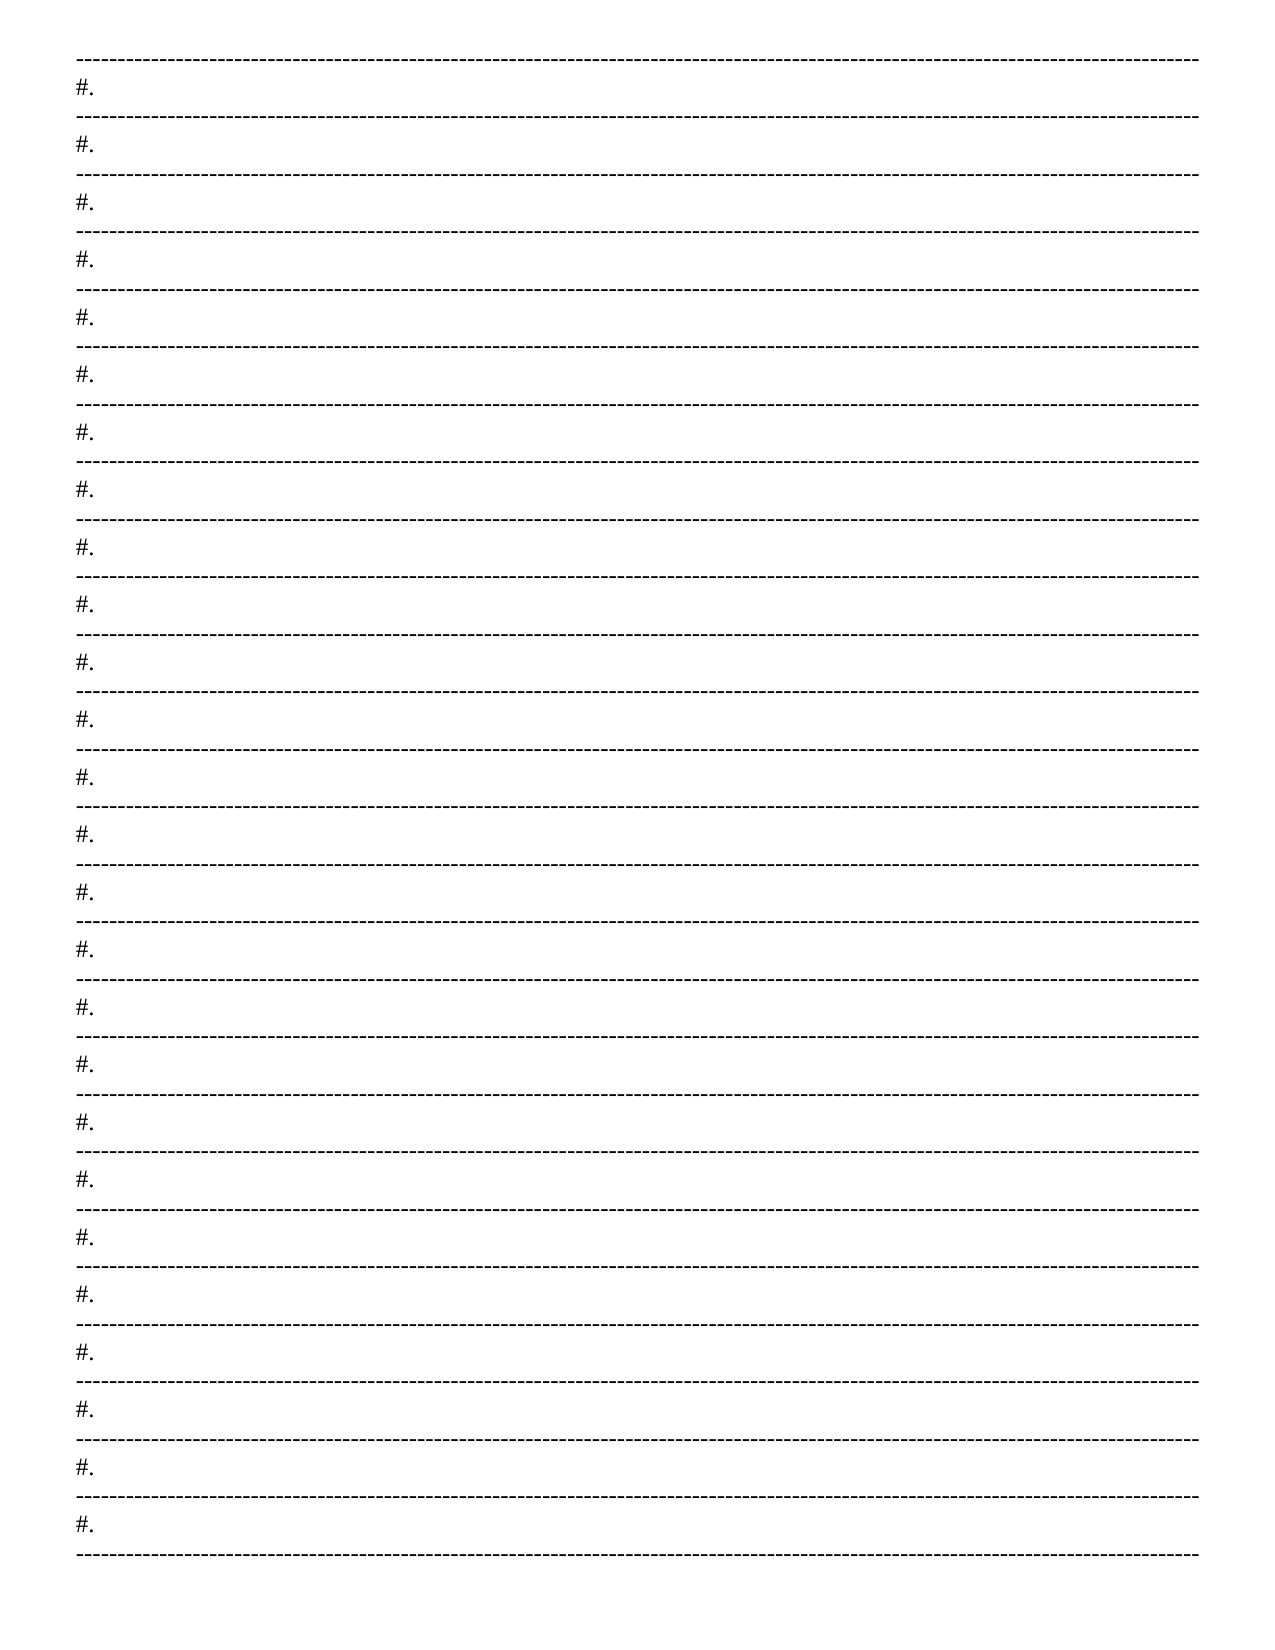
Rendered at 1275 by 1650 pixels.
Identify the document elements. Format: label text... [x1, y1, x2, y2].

text --------------------------------------------------------------------------------------------------------------------------------------- [76, 1136, 1201, 1164]
text #. [76, 762, 1201, 791]
text --------------------------------------------------------------------------------------------------------------------------------------- [76, 1251, 1201, 1279]
text #. [76, 1107, 1201, 1136]
text #. [76, 1394, 1201, 1423]
text #. [76, 72, 1201, 101]
text #. [76, 532, 1201, 561]
text #. [76, 819, 1201, 848]
text #. [76, 704, 1201, 733]
text #. [76, 1279, 1201, 1308]
text --------------------------------------------------------------------------------------------------------------------------------------- [76, 848, 1201, 877]
text --------------------------------------------------------------------------------------------------------------------------------------- [76, 1366, 1201, 1394]
text #. [76, 474, 1201, 503]
text #. [76, 1337, 1201, 1366]
text #. [76, 647, 1201, 676]
text --------------------------------------------------------------------------------------------------------------------------------------- [76, 388, 1201, 417]
text --------------------------------------------------------------------------------------------------------------------------------------- [76, 733, 1201, 762]
text --------------------------------------------------------------------------------------------------------------------------------------- [76, 446, 1201, 474]
text #. [76, 1222, 1201, 1251]
text --------------------------------------------------------------------------------------------------------------------------------------- [76, 158, 1201, 187]
text #. [76, 877, 1201, 906]
text #. [76, 1509, 1201, 1538]
text --------------------------------------------------------------------------------------------------------------------------------------- [76, 216, 1201, 244]
text --------------------------------------------------------------------------------------------------------------------------------------- [76, 1193, 1201, 1222]
text --------------------------------------------------------------------------------------------------------------------------------------- [76, 561, 1201, 589]
text --------------------------------------------------------------------------------------------------------------------------------------- [76, 1021, 1201, 1049]
text #. [76, 1164, 1201, 1193]
text --------------------------------------------------------------------------------------------------------------------------------------- [76, 1481, 1201, 1509]
text --------------------------------------------------------------------------------------------------------------------------------------- [76, 676, 1201, 704]
text #. [76, 934, 1201, 963]
text --------------------------------------------------------------------------------------------------------------------------------------- [76, 906, 1201, 934]
text --------------------------------------------------------------------------------------------------------------------------------------- [76, 331, 1201, 359]
text #. [76, 129, 1201, 158]
text #. [76, 992, 1201, 1021]
text --------------------------------------------------------------------------------------------------------------------------------------- [76, 618, 1201, 647]
text #. [76, 589, 1201, 618]
text #. [76, 1049, 1201, 1078]
text --------------------------------------------------------------------------------------------------------------------------------------- [76, 1538, 1201, 1567]
text #. [76, 187, 1201, 216]
text #. [76, 417, 1201, 446]
text --------------------------------------------------------------------------------------------------------------------------------------- [76, 43, 1201, 72]
text #. [76, 1452, 1201, 1481]
text --------------------------------------------------------------------------------------------------------------------------------------- [76, 1308, 1201, 1337]
text --------------------------------------------------------------------------------------------------------------------------------------- [76, 101, 1201, 129]
text --------------------------------------------------------------------------------------------------------------------------------------- [76, 273, 1201, 302]
text #. [76, 244, 1201, 273]
text --------------------------------------------------------------------------------------------------------------------------------------- [76, 1423, 1201, 1452]
text --------------------------------------------------------------------------------------------------------------------------------------- [76, 963, 1201, 992]
text --------------------------------------------------------------------------------------------------------------------------------------- [76, 503, 1201, 532]
text --------------------------------------------------------------------------------------------------------------------------------------- [76, 791, 1201, 819]
text #. [76, 302, 1201, 331]
text #. [76, 359, 1201, 388]
text --------------------------------------------------------------------------------------------------------------------------------------- [76, 1078, 1201, 1107]
